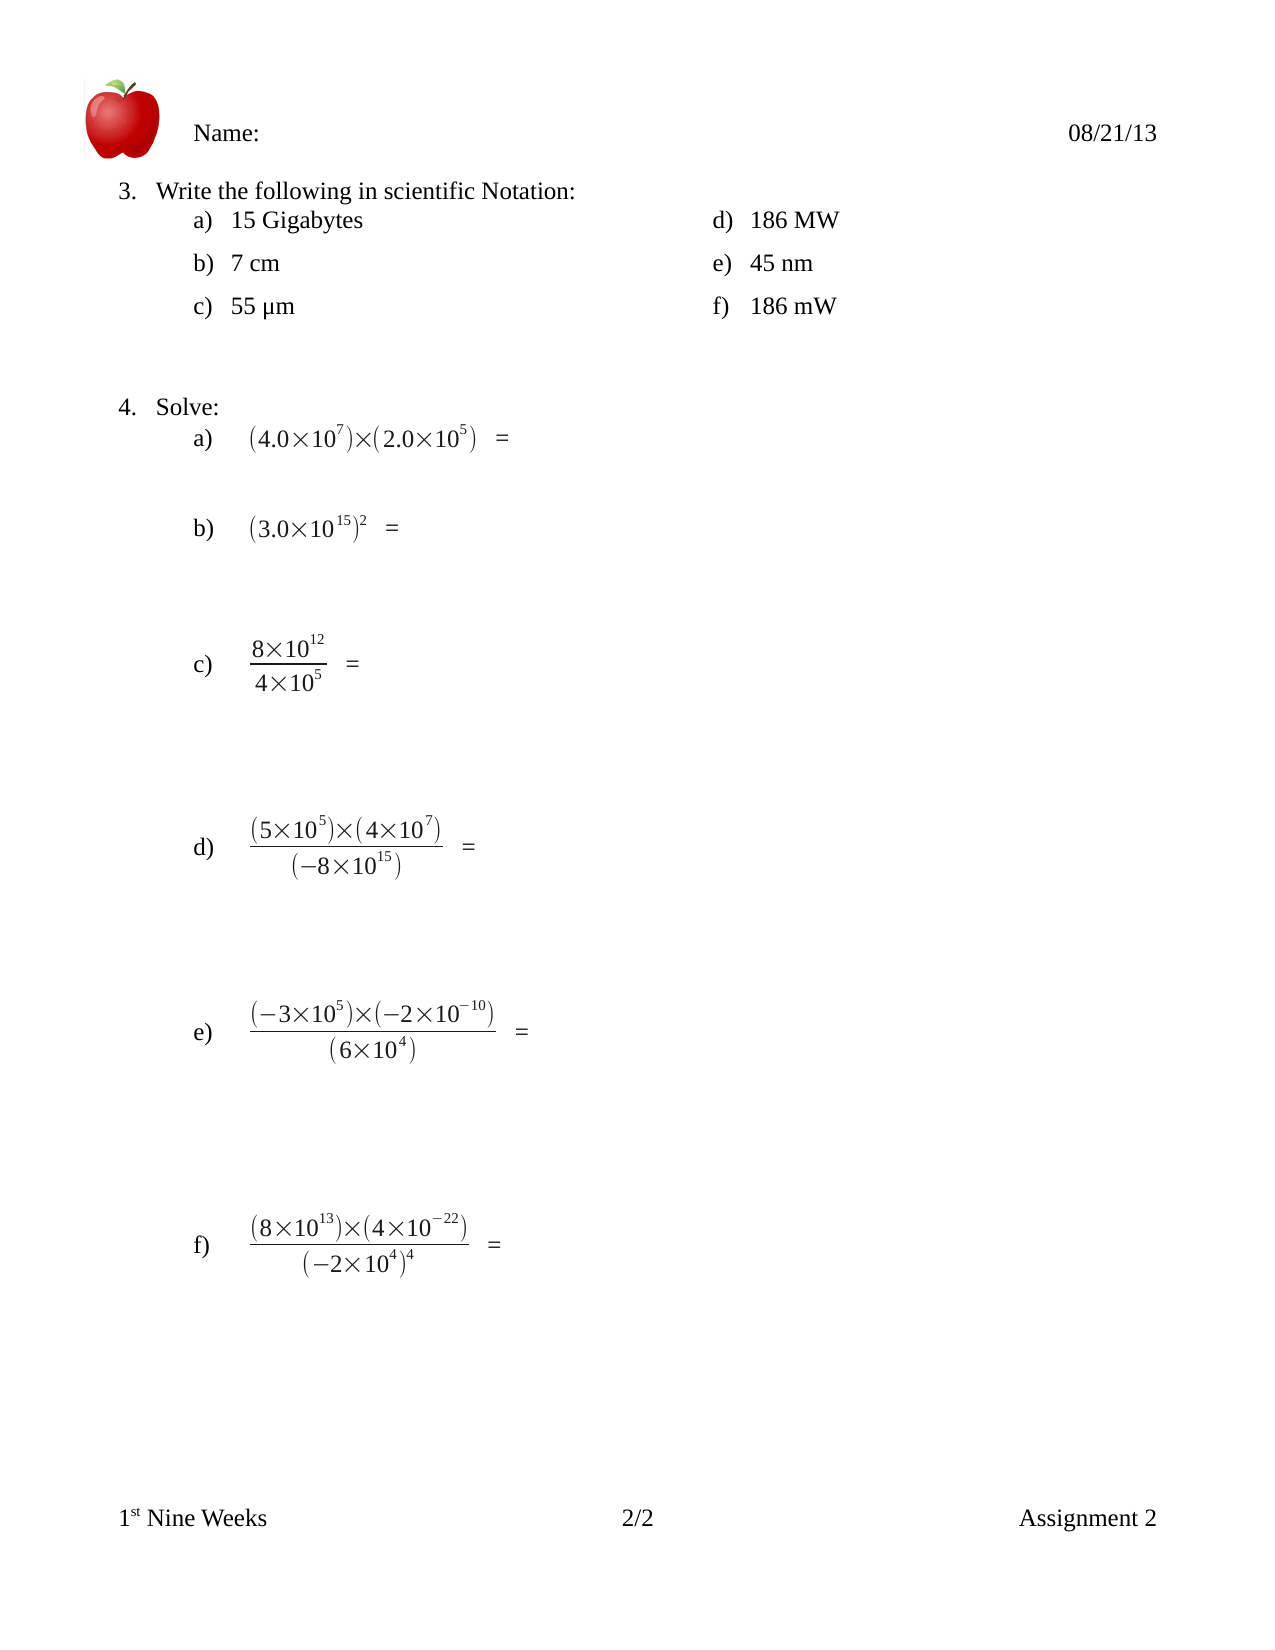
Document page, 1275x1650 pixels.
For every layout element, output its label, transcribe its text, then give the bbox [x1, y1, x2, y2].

list = [193, 996, 1157, 1066]
list 45 nm [712, 248, 1157, 277]
list 55 μm [193, 291, 637, 320]
list = [193, 1210, 1157, 1279]
list 186 mW [712, 291, 1157, 320]
list 15 Gigabytes [193, 205, 637, 234]
list = [193, 812, 1157, 881]
list Write the following in scientific Notation: [118, 176, 1157, 205]
list Solve: [118, 392, 1157, 421]
list 7 cm [193, 248, 637, 277]
list = [193, 511, 1157, 544]
picture [84, 79, 160, 159]
list 186 MW [712, 205, 1157, 234]
list = [193, 421, 1157, 454]
list = [193, 631, 1157, 697]
